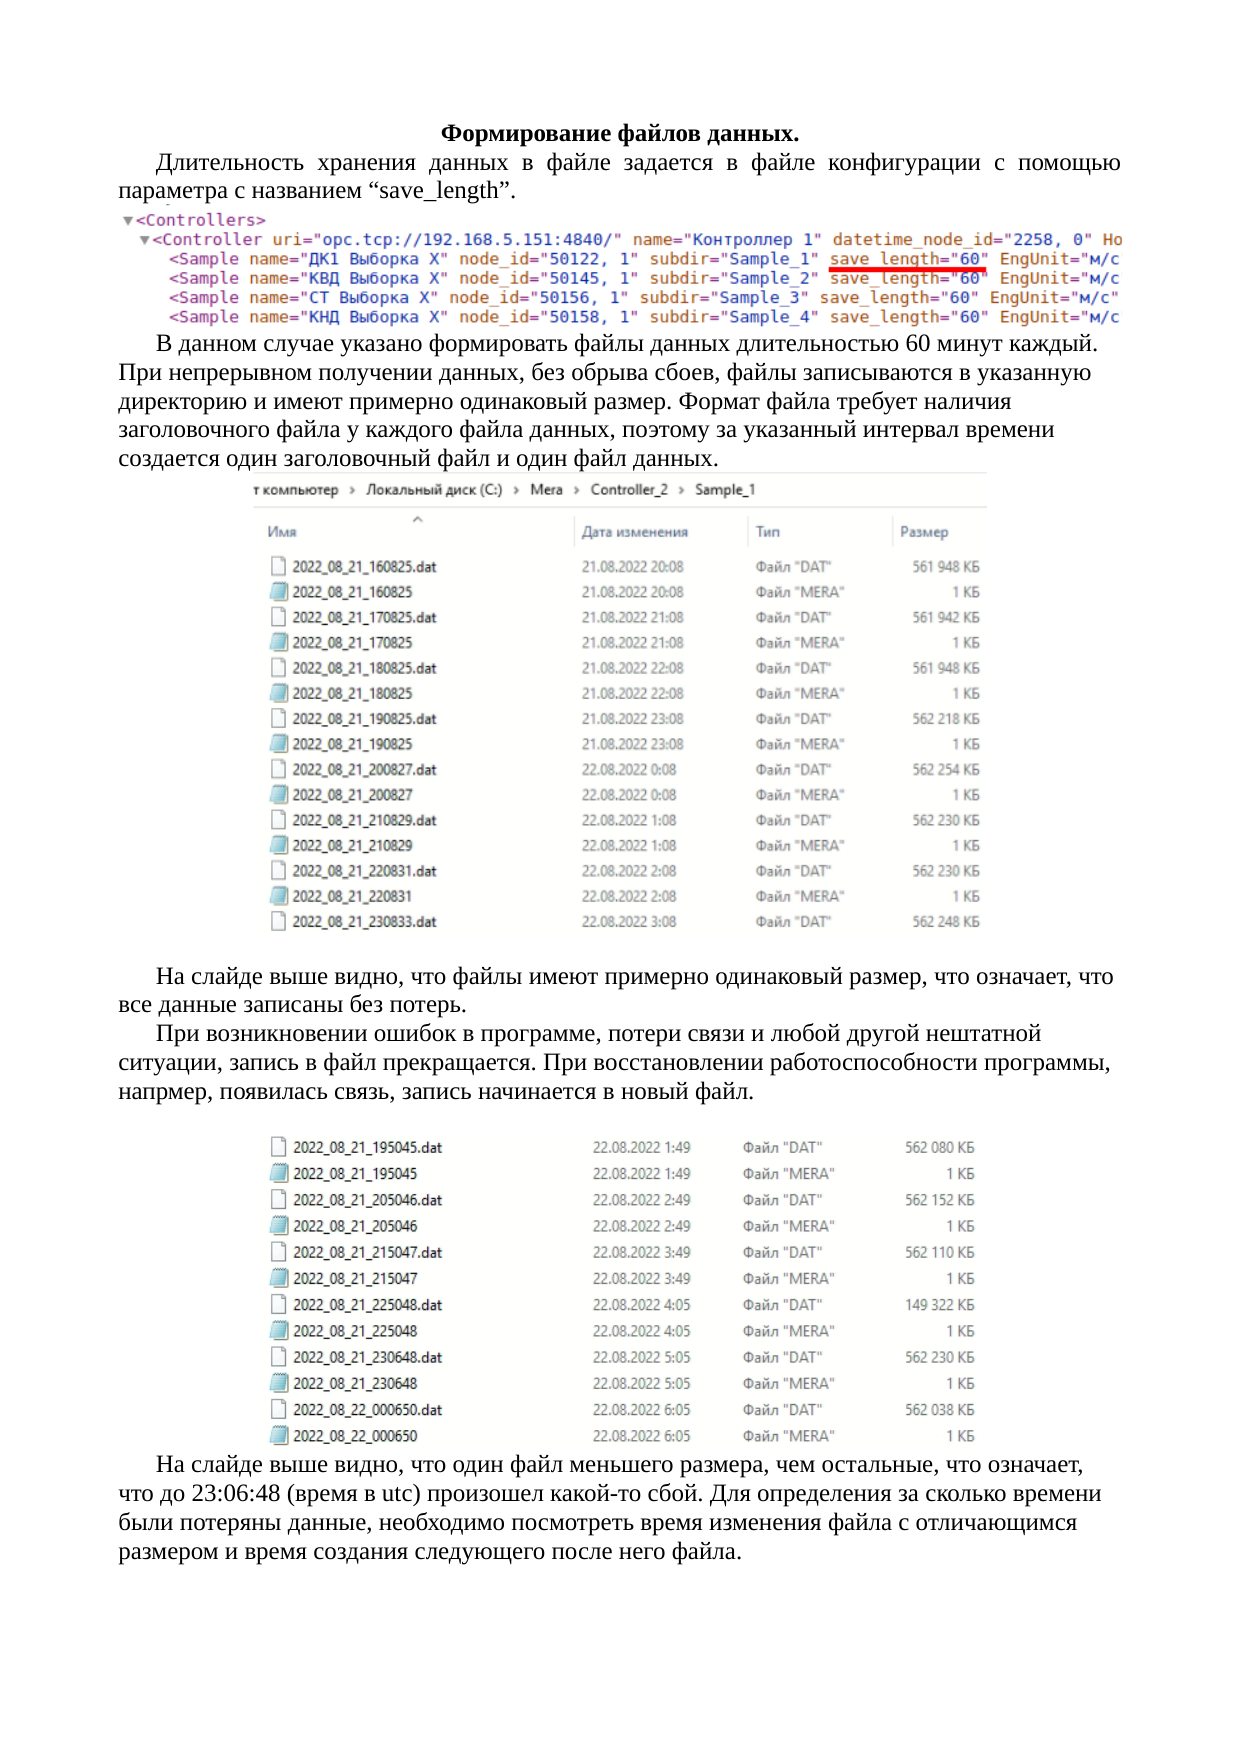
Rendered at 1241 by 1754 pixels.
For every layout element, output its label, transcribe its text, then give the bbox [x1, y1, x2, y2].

text При возникновении ошибок в программе, потери связи и любой другой нештатной ситуации, запись в файл прекращается. При восстановлении работоспособности программы, напрмер, появилась связь, запись начинается в новый файл. [118, 1018, 1122, 1104]
text Формирование файлов данных. [118, 118, 1122, 147]
text На слайде выше видно, что файлы имеют примерно одинаковый размер, что означает, что все данные записаны без потерь. [118, 961, 1122, 1018]
text На слайде выше видно, что один файл меньшего размера, чем остальные, что означает, что до 23:06:48 (время в utc) произошел какой-то сбой. Для определения за сколько времени были потеряны данные, необходимо посмотреть время изменения файла с отличающимся размером и время создания следующего после него файла. [118, 1449, 1122, 1564]
text Длительность хранения данных в файле задается в файле конфигурации с помощью параметра с названием “save_length”. [118, 147, 1122, 204]
text При непрерывном получении данных, без обрыва сбоев, файлы записываются в указанную директорию и имеют примерно одинаковый размер. Формат файла требует наличия заголовочного файла у каждого файла данных, поэтому за указанный интервал времени создается один заголовочный файл и один файл данных. [118, 357, 1122, 472]
picture [253, 472, 987, 935]
picture [260, 1133, 980, 1449]
picture [118, 204, 1123, 329]
text В данном случае указано формировать файлы данных длительностью 60 минут каждый. [118, 329, 1122, 357]
